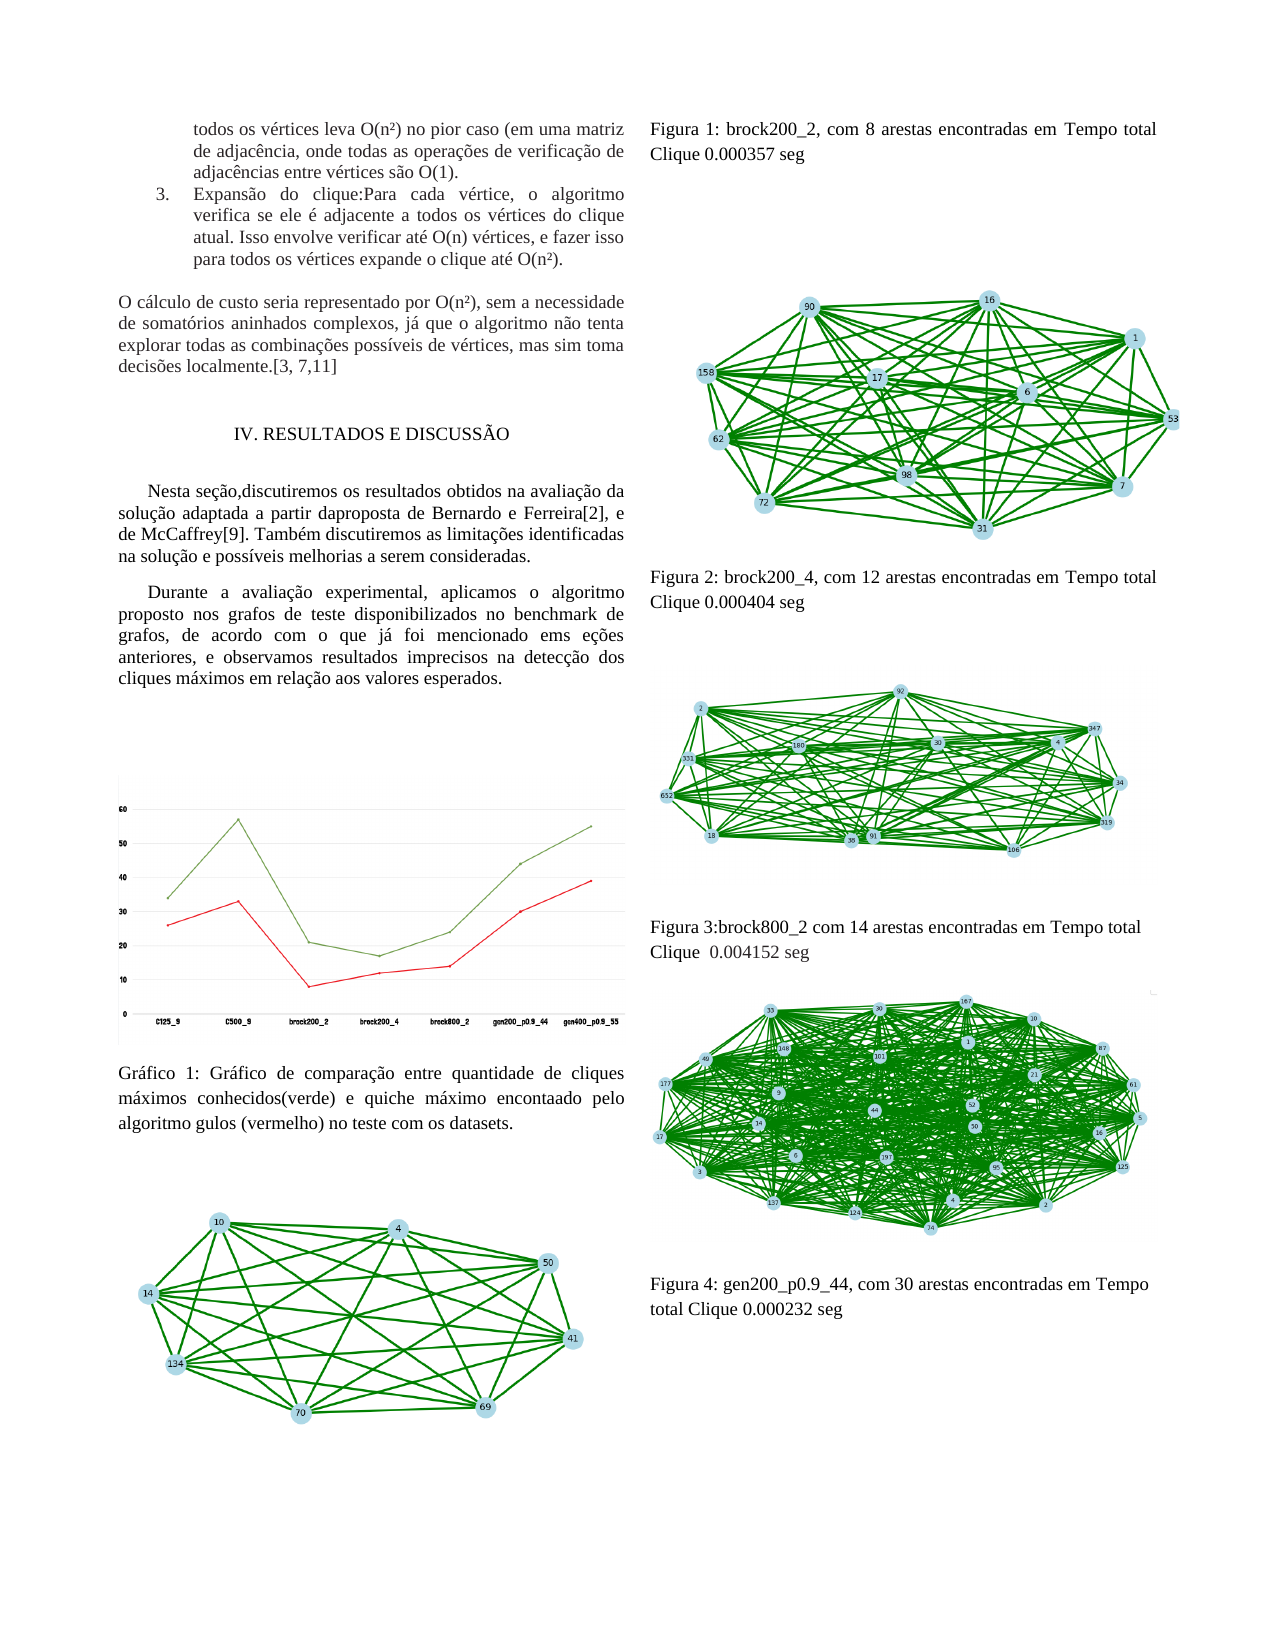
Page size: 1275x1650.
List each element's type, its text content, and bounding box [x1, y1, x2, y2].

picture [118, 775, 625, 1045]
text Figura 4: gen200_p0.9_44, com 30 arestas encontradas em Tempo total Clique 0.000232 seg [650, 1273, 1157, 1319]
text Gráfico 1: Gráfico de comparação entre quantidade de cliques máximos conhecidos(verde) e quiche máximo encontaado pelo algoritmo gulos (vermelho) no teste com os datasets. [118, 1045, 625, 1133]
text Figura 2: brock200_4, com 12 arestas encontradas em Tempo total Clique 0.000404 seg [650, 242, 1157, 613]
text O cálculo de custo seria representado por O(n²), sem a necessidade de somatórios aninhados complexos, já que o algoritmo não tenta explorar todas as combinações possíveis de vértices, mas sim toma decisões localmente.[3, 7,11] [118, 291, 625, 377]
picture [118, 1161, 625, 1473]
picture [650, 990, 1158, 1242]
text Nesta seção,discutiremos os resultados obtidos na avaliação da solução adaptada a partir daproposta de Bernardo e Ferreira[2], e de McCaffrey[9]. Também discutiremos as limitações identificadas na solução e possíveis melhorias a serem consideradas. [118, 480, 625, 566]
list Expansão do clique:Para cada vértice, o algoritmo verifica se ele é adjacente a todos os vértices do clique atual. Isso envolve verificar até O(n) vértices, e fazer isso para todos os vértices expande o clique até O(n²). [156, 183, 625, 269]
text Figura 3:brock800_2 com 14 arestas encontradas em Tempo total Clique 0.004152 seg [650, 916, 1157, 962]
text IV. RESULTADOS E DISCUSSÃO [118, 422, 625, 444]
picture [672, 248, 1180, 560]
list todos os vértices leva O(n²) no pior caso (em uma matriz de adjacência, onde todas as operações de verificação de adjacências entre vértices são O(1). [156, 118, 625, 183]
text Durante a avaliação experimental, aplicamos o algoritmo proposto nos grafos de teste disponibilizados no benchmark de grafos, de acordo com o que já foi mencionado ems eções anteriores, e observamos resultados imprecisos na detecção dos cliques máximos em relação aos valores esperados. [118, 581, 625, 689]
text Figura 1: brock200_2, com 8 arestas encontradas em Tempo total Clique 0.000357 seg [650, 118, 1157, 164]
picture [650, 665, 1158, 885]
